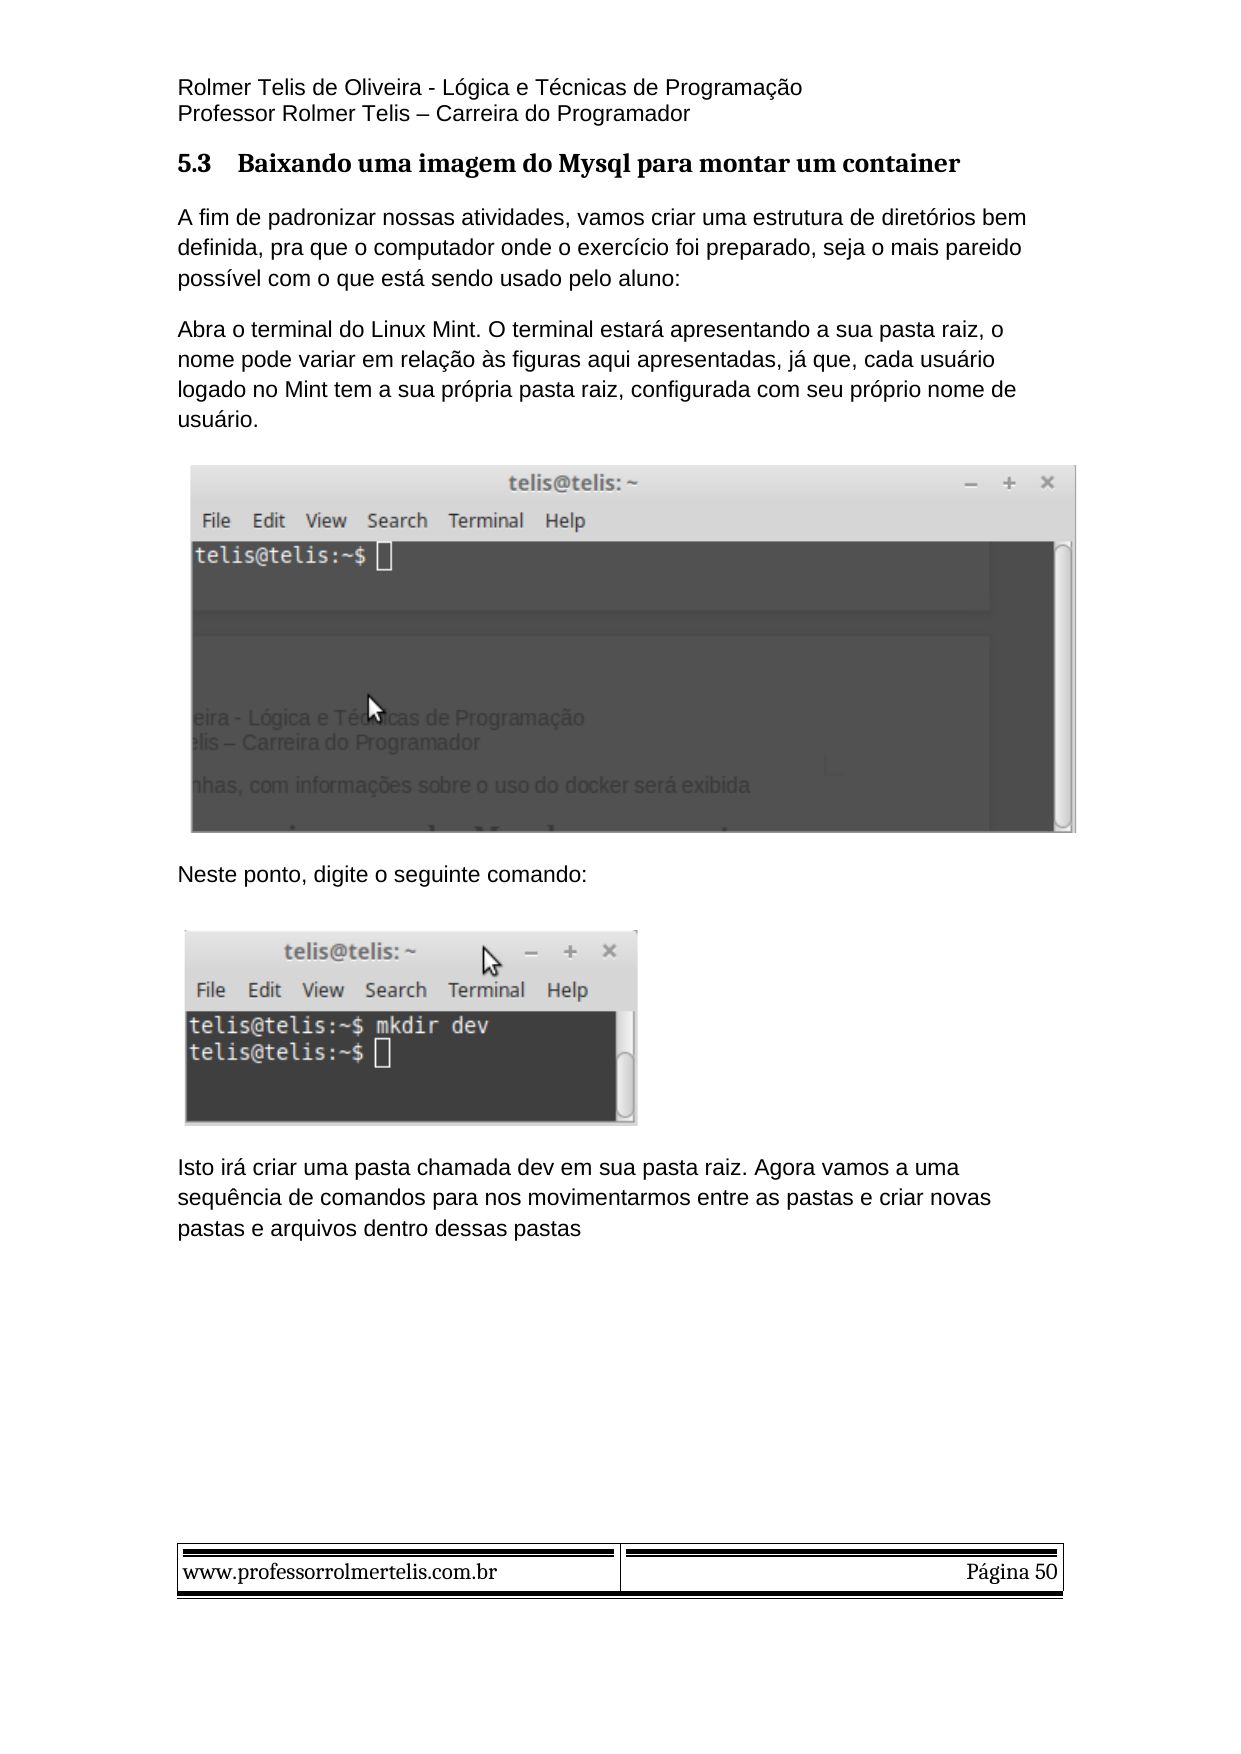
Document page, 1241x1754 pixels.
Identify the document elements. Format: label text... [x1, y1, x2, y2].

text Isto irá criar uma pasta chamada dev em sua pasta raiz. Agora vamos a uma sequência de comandos para nos movimentarmos entre as pastas e criar novas pastas e arquivos dentro dessas pastas [177, 912, 1063, 1241]
text Abra o terminal do Linux Mint. O terminal estará apresentando a sua pasta raiz, o nome pode variar em relação às figuras aqui apresentadas, já que, cada usuário logado no Mint tem a sua própria pasta raiz, configurada com seu próprio nome de usuário. [177, 316, 1063, 433]
subtitle Baixando uma imagem do Mysql para montar um container [177, 148, 1063, 179]
text A fim de padronizar nossas atividades, vamos criar uma estrutura de diretórios bem definida, pra que o computador onde o exercício foi preparado, seja o mais pareido possível com o que está sendo usado pelo aluno: [177, 204, 1063, 291]
text Neste ponto, digite o seguinte comando: [177, 457, 1063, 887]
picture [190, 465, 1077, 833]
picture [184, 930, 638, 1126]
